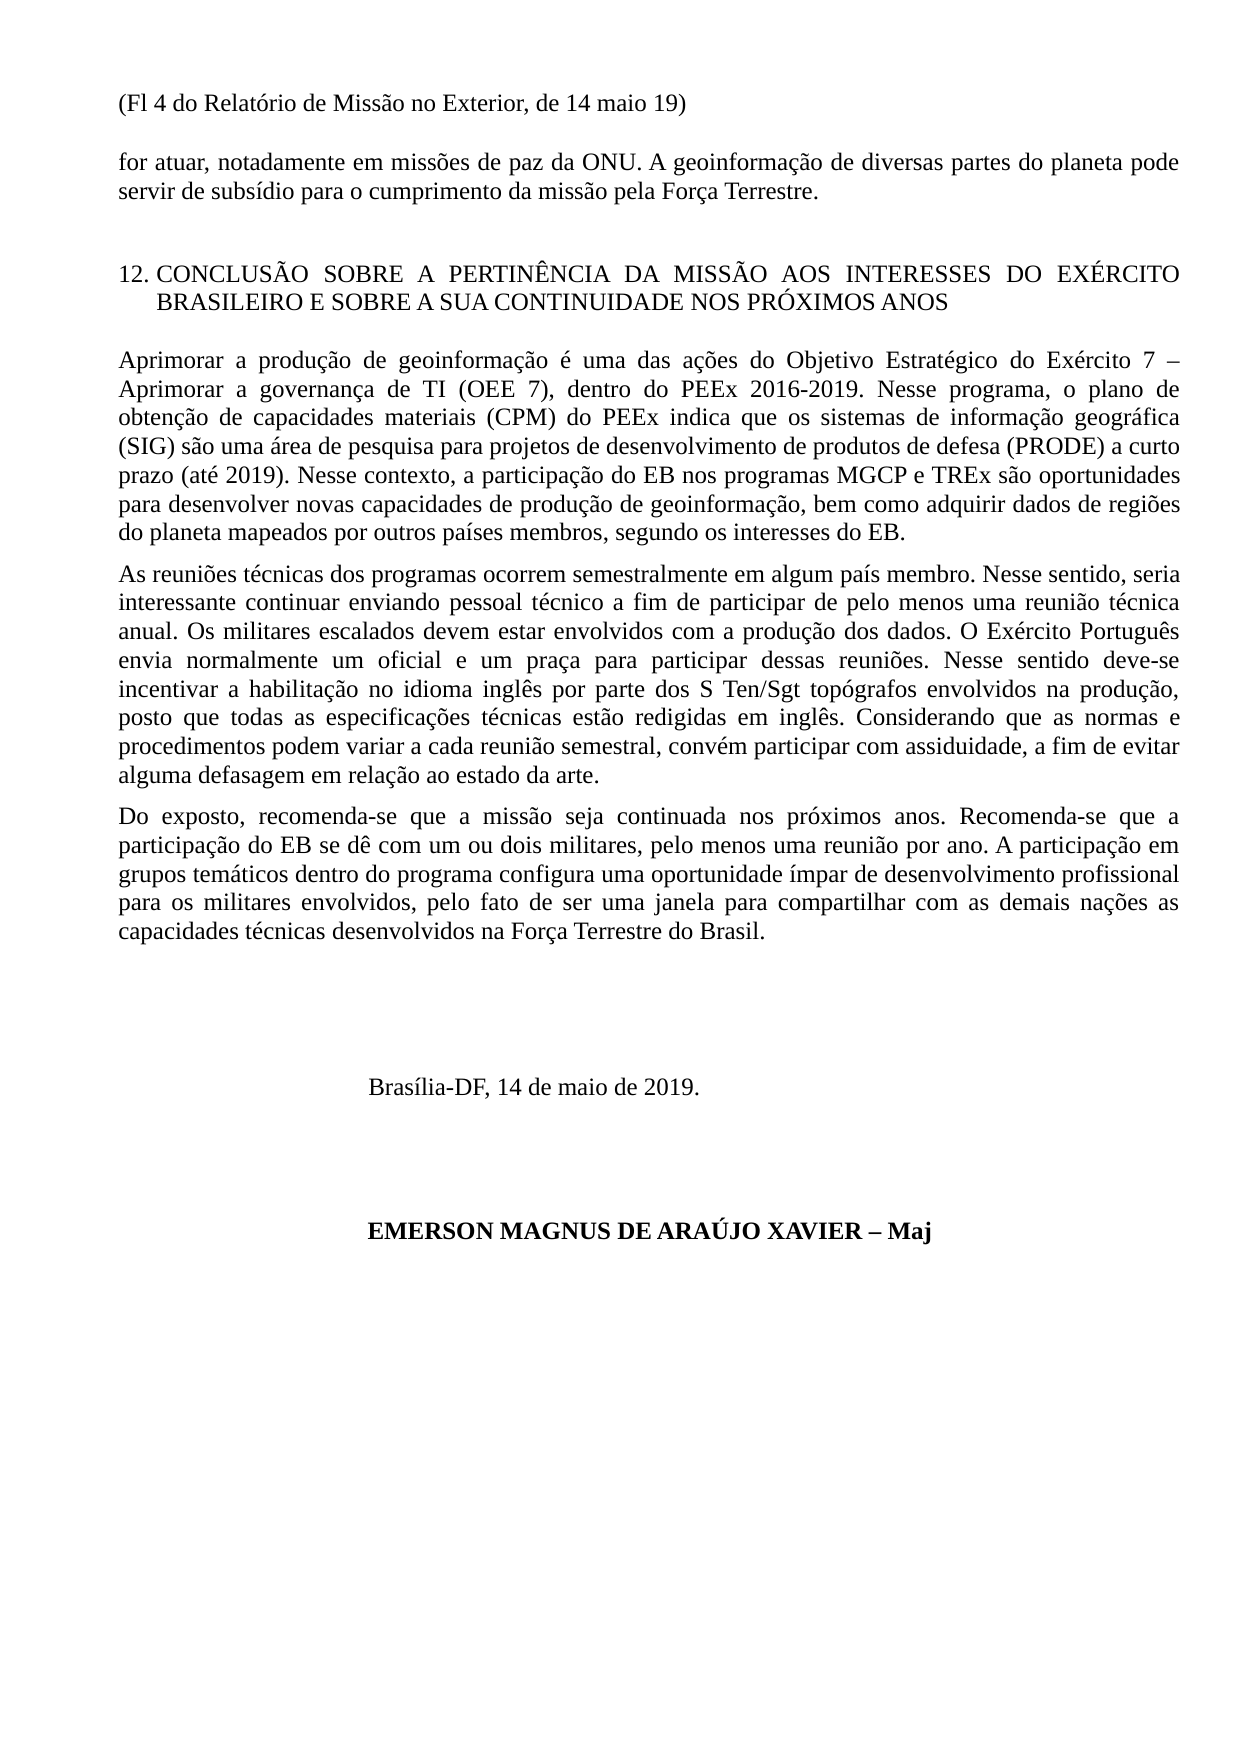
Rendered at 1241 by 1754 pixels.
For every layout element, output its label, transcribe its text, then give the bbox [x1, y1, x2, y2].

text Brasília-DF, 14 de maio de 2019. [118, 1072, 1181, 1101]
text EMERSON MAGNUS DE ARAÚJO XAVIER – Maj [118, 1216, 1181, 1245]
text for atuar, notadamente em missões de paz da ONU. A geoinformação de diversas partes do planeta pode servir de subsídio para o cumprimento da missão pela Força Terrestre. [118, 147, 1181, 205]
list CONCLUSÃO SOBRE A PERTINÊNCIA DA MISSÃO AOS INTERESSES DO EXÉRCITO BRASILEIRO E SOBRE A SUA CONTINUIDADE NOS PRÓXIMOS ANOS [118, 259, 1181, 316]
text Aprimorar a produção de geoinformação é uma das ações do Objetivo Estratégico do Exército 7 – Aprimorar a governança de TI (OEE 7), dentro do PEEx 2016-2019. Nesse programa, o plano de obtenção de capacidades materiais (CPM) do PEEx indica que os sistemas de informação geográfica (SIG) são uma área de pesquisa para projetos de desenvolvimento de produtos de defesa (PRODE) a curto prazo (até 2019). Nesse contexto, a participação do EB nos programas MGCP e TREx são oportunidades para desenvolver novas capacidades de produção de geoinformação, bem como adquirir dados de regiões do planeta mapeados por outros países membros, segundo os interesses do EB. [118, 345, 1181, 546]
text Do exposto, recomenda-se que a missão seja continuada nos próximos anos. Recomenda-se que a participação do EB se dê com um ou dois militares, pelo menos uma reunião por ano. A participação em grupos temáticos dentro do programa configura uma oportunidade ímpar de desenvolvimento profissional para os militares envolvidos, pelo fato de ser uma janela para compartilhar com as demais nações as capacidades técnicas desenvolvidos na Força Terrestre do Brasil. [118, 801, 1181, 945]
text As reuniões técnicas dos programas ocorrem semestralmente em algum país membro. Nesse sentido, seria interessante continuar enviando pessoal técnico a fim de participar de pelo menos uma reunião técnica anual. Os militares escalados devem estar envolvidos com a produção dos dados. O Exército Português envia normalmente um oficial e um praça para participar dessas reuniões. Nesse sentido deve-se incentivar a habilitação no idioma inglês por parte dos S Ten/Sgt topógrafos envolvidos na produção, posto que todas as especificações técnicas estão redigidas em inglês. Considerando que as normas e procedimentos podem variar a cada reunião semestral, convém participar com assiduidade, a fim de evitar alguma defasagem em relação ao estado da arte. [118, 559, 1181, 789]
